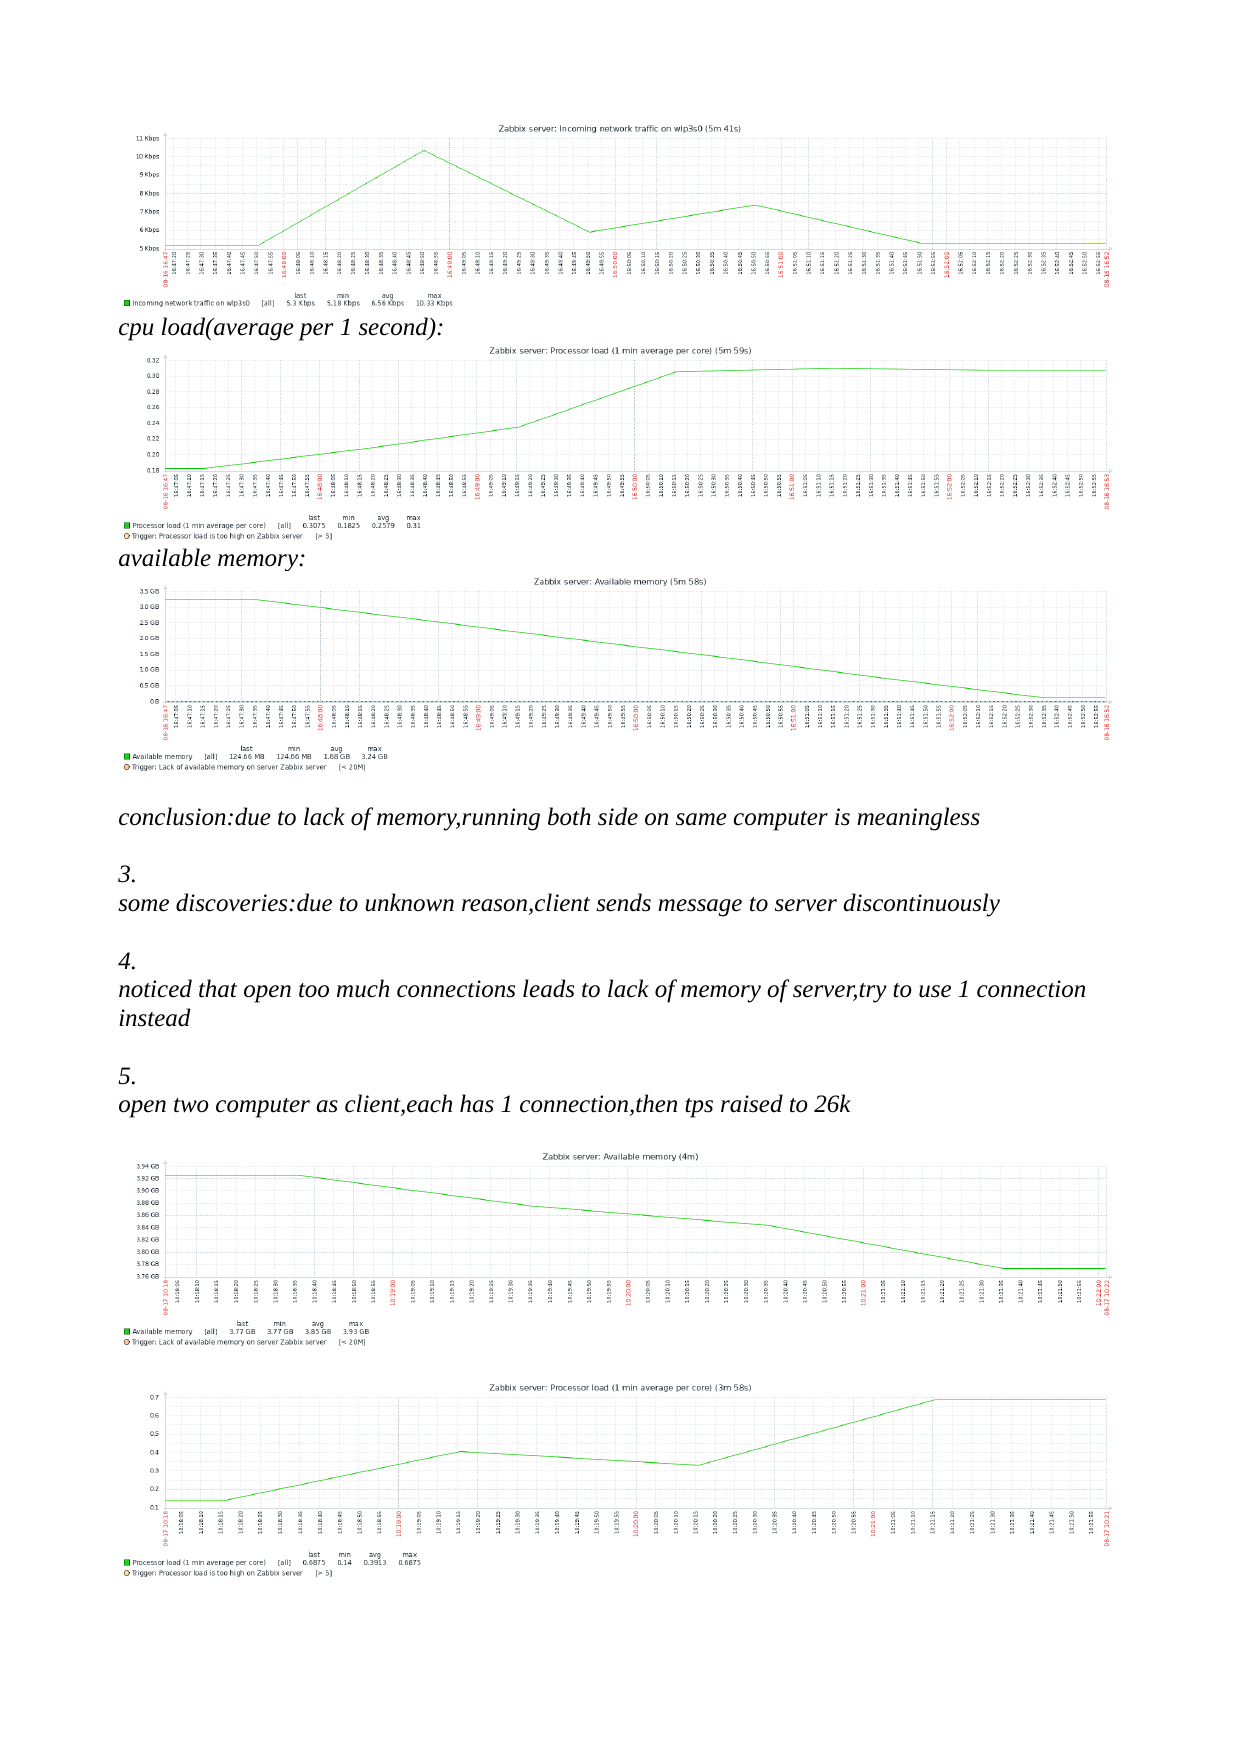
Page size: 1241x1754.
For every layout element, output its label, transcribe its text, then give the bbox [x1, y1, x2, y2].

text noticed that open too much connections leads to lack of memory of server,try to use 1 connection instead [118, 974, 1122, 1032]
picture [118, 341, 1123, 543]
picture [118, 1147, 1123, 1349]
text conclusion:due to lack of memory,running both side on same computer is meaningless [118, 802, 1122, 831]
text cpu load(average per 1 second): [118, 313, 1122, 341]
text some discoveries:due to unknown reason,client sends message to server discontinuously [118, 888, 1122, 917]
picture [118, 118, 1123, 313]
picture [118, 571, 1123, 774]
text 5. [118, 1061, 1122, 1089]
text 3. [118, 859, 1122, 888]
text available memory: [118, 543, 1122, 571]
text open two computer as client,each has 1 connection,then tps raised to 26k [118, 1089, 1122, 1118]
picture [118, 1377, 1123, 1580]
text 4. [118, 946, 1122, 974]
